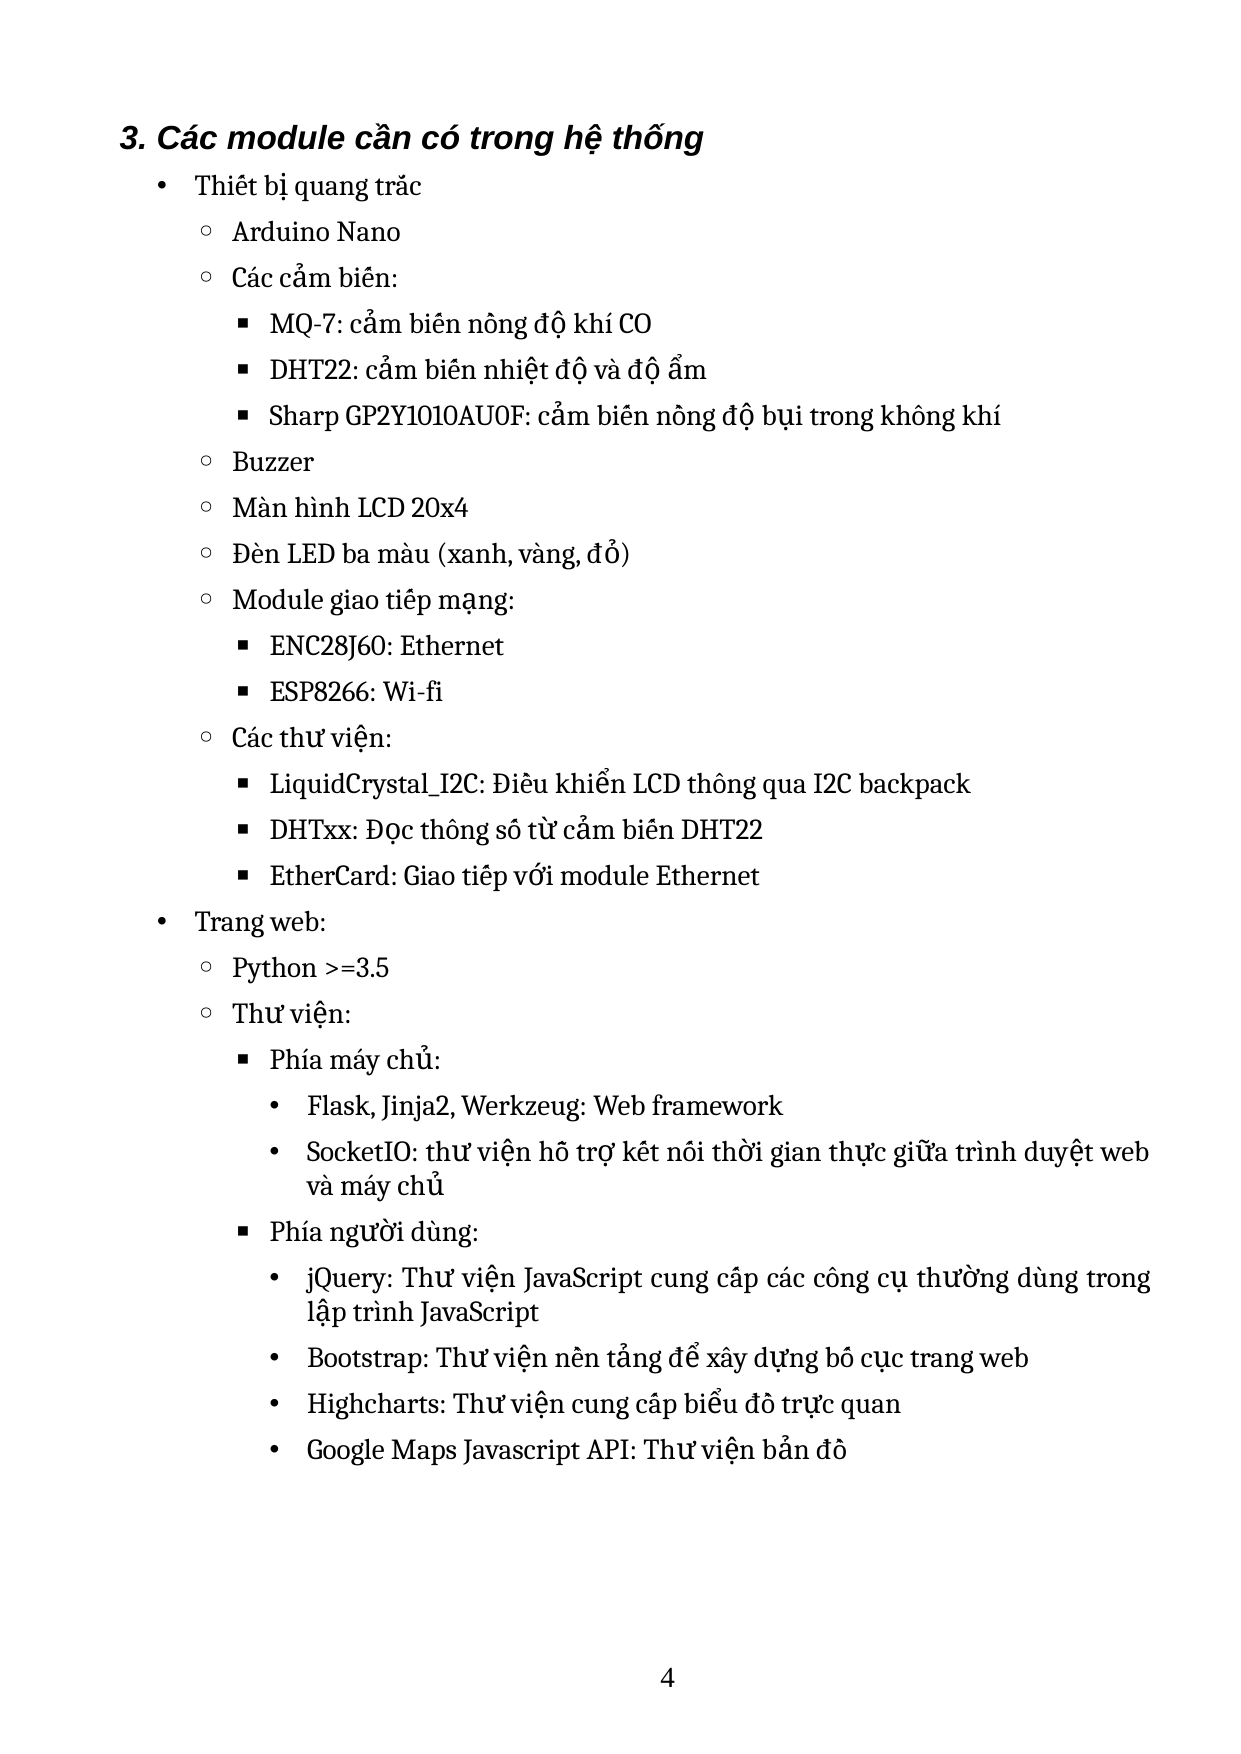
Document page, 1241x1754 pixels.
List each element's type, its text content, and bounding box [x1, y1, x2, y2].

list Đèn LED ba màu (xanh, vàng, đỏ) [194, 537, 1151, 571]
list SocketIO: thư viện hỗ trợ kết nối thời gian thực giữa trình duyệt web và máy chủ [269, 1136, 1151, 1203]
subtitle 3. Các module cần có trong hệ thống [119, 118, 1151, 157]
list Module giao tiếp mạng: [194, 583, 1151, 617]
list EtherCard: Giao tiếp với module Ethernet [232, 859, 1151, 893]
list Thư viện: [194, 997, 1151, 1031]
list Buzzer [194, 445, 1151, 478]
list Python >=3.5 [194, 951, 1151, 985]
list Các cảm biến: [194, 261, 1151, 294]
list Flask, Jinja2, Werkzeug: Web framework [269, 1089, 1151, 1123]
list Phía máy chủ: [232, 1043, 1151, 1077]
list Các thư viện: [194, 721, 1151, 755]
list LiquidCrystal_I2C: Điều khiển LCD thông qua I2C backpack [232, 767, 1151, 801]
list Thiết bị quang trắc [157, 169, 1151, 202]
list Highcharts: Thư viện cung cấp biểu đồ trực quan [269, 1387, 1151, 1420]
list Trang web: [157, 905, 1151, 939]
list DHTxx: Đọc thông số từ cảm biến DHT22 [232, 813, 1151, 847]
list jQuery: Thư viện JavaScript cung cấp các công cụ thường dùng trong lập trình JavaScript [269, 1261, 1151, 1328]
list DHT22: cảm biến nhiệt độ và độ ẩm [232, 353, 1151, 386]
list Bootstrap: Thư viện nền tảng để xây dựng bố cục trang web [269, 1341, 1151, 1374]
list Phía người dùng: [232, 1215, 1151, 1249]
list MQ-7: cảm biến nồng độ khí CO [232, 307, 1151, 340]
list ESP8266: Wi-fi [232, 675, 1151, 709]
list ENC28J60: Ethernet [232, 629, 1151, 663]
list Google Maps Javascript API: Thư viện bản đồ [269, 1433, 1151, 1466]
list Arduino Nano [194, 215, 1151, 248]
list Màn hình LCD 20x4 [194, 491, 1151, 524]
list Sharp GP2Y1010AU0F: cảm biến nồng độ bụi trong không khí [232, 399, 1151, 432]
